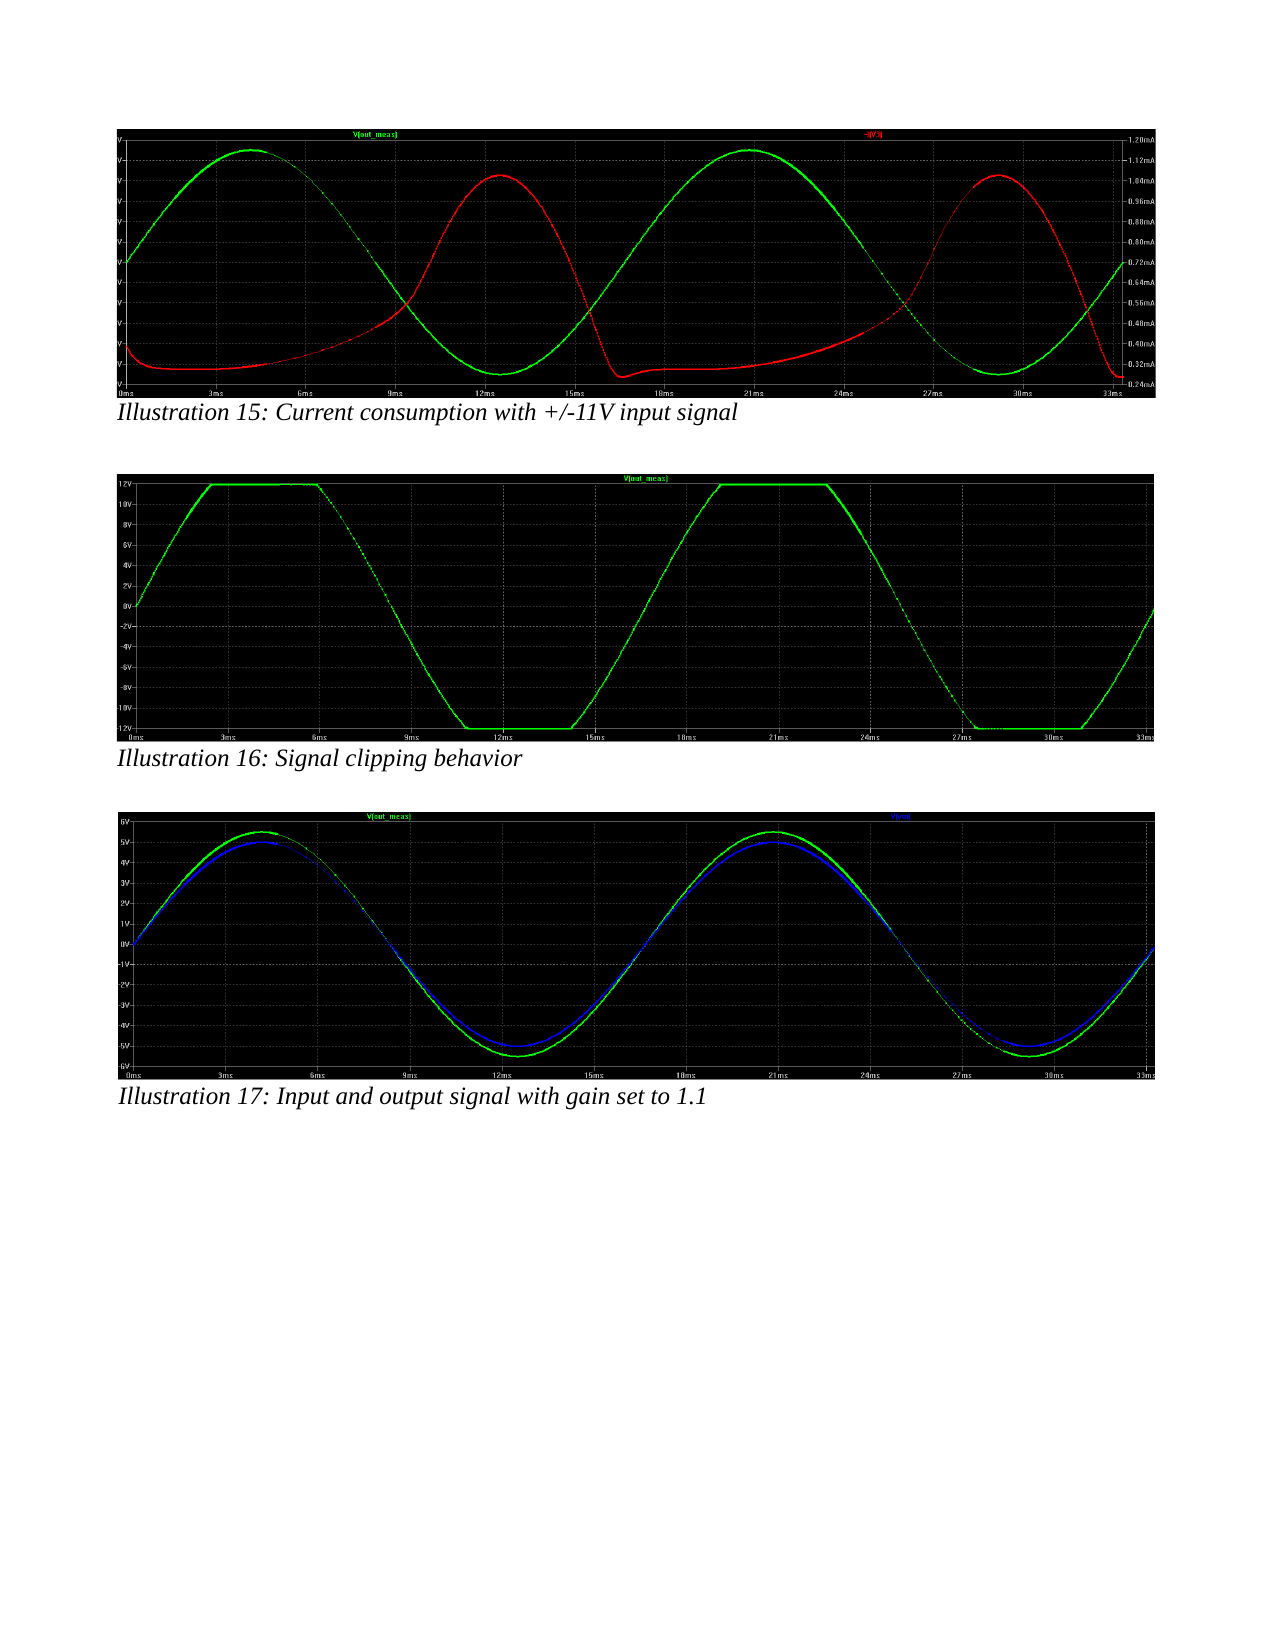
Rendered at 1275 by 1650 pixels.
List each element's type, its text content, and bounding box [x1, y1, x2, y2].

picture [116, 129, 1156, 398]
text Illustration 15: Current consumption with +/-11V input signal [117, 398, 1156, 426]
text Illustration 17: Input and output signal with gain set to 1.1 [118, 1081, 1157, 1109]
text Illustration 16: Signal clipping behavior [117, 743, 1156, 771]
picture [116, 474, 1156, 743]
picture [118, 812, 1157, 1081]
